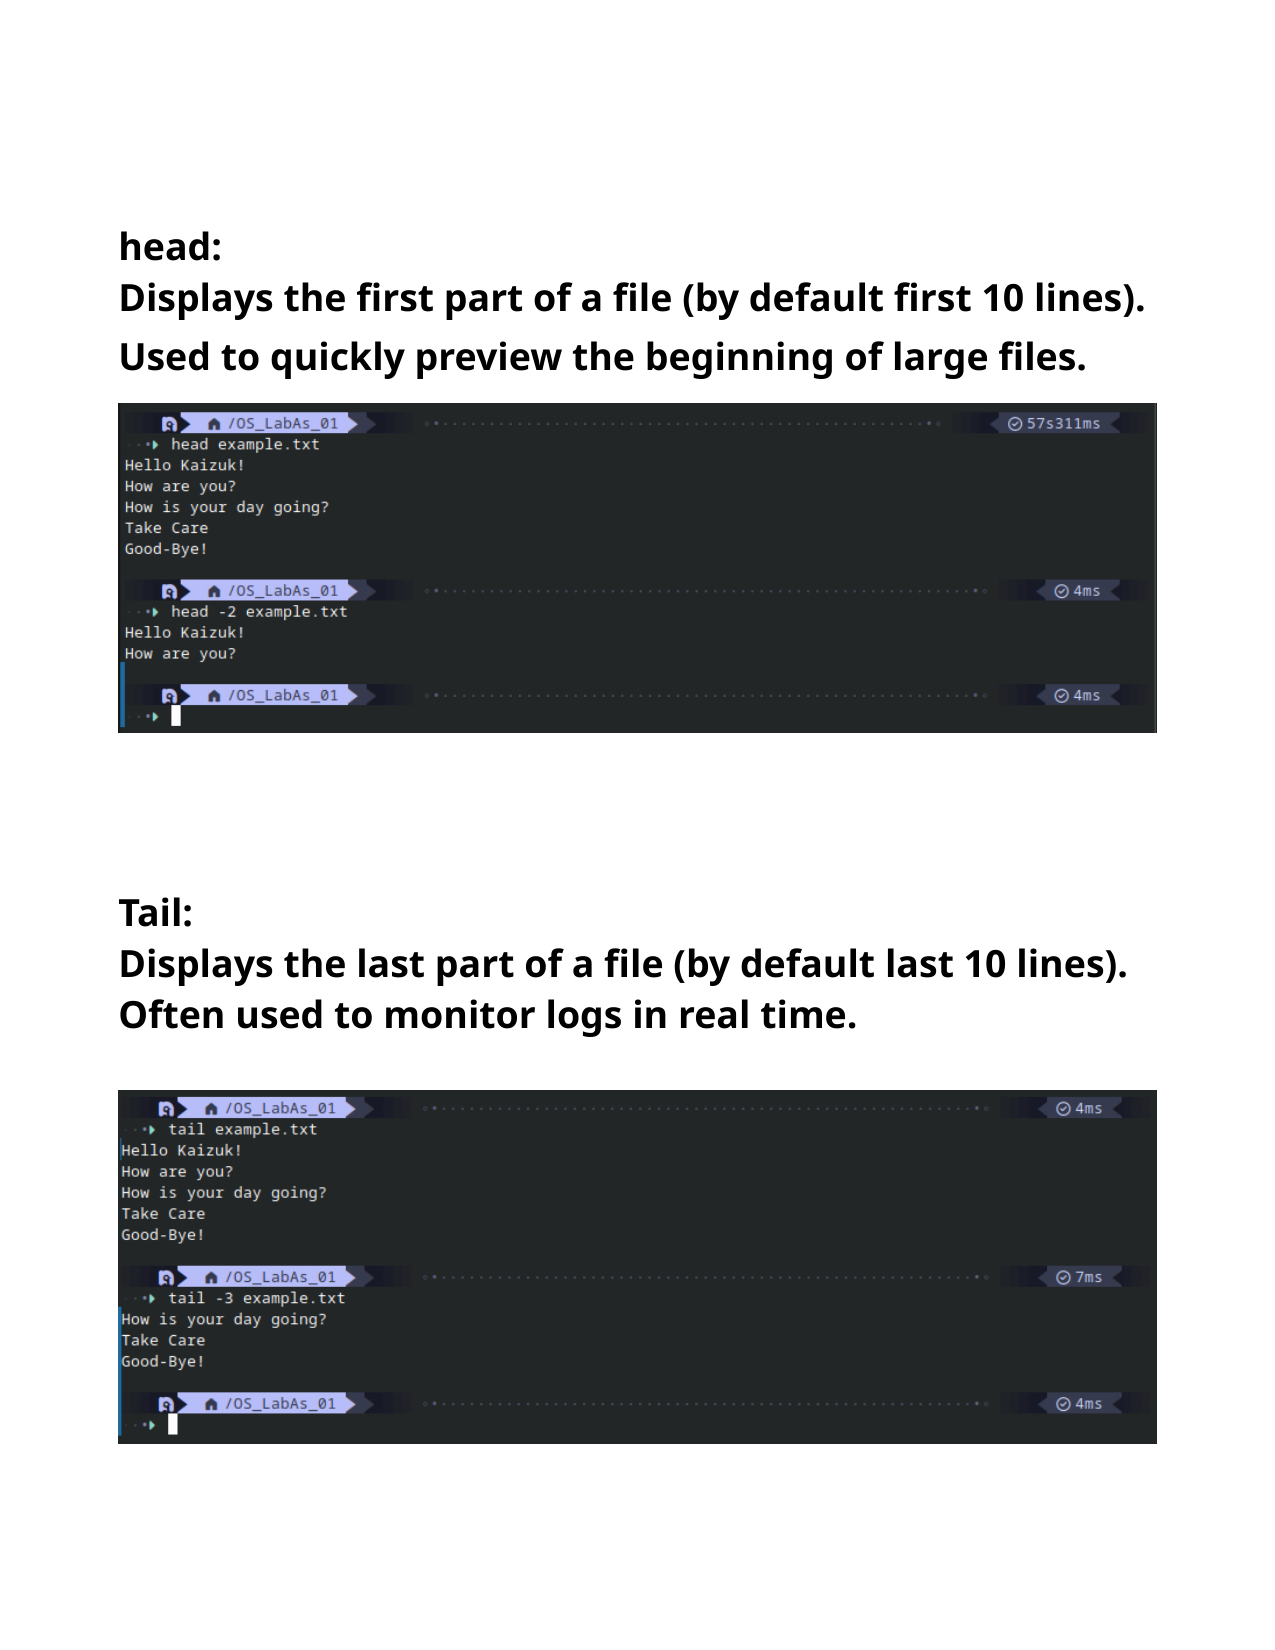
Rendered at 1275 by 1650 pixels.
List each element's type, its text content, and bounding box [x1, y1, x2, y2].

picture [118, 1090, 1157, 1444]
text head: [118, 220, 1157, 271]
text Tail: [118, 886, 1157, 937]
picture [118, 403, 1157, 733]
text Displays the last part of a file (by default last 10 lines). Often used to monitor logs in real time. [118, 937, 1157, 1039]
text Displays the first part of a file (by default first 10 lines). Used to quickly preview the beginning of large files. [118, 271, 1157, 381]
